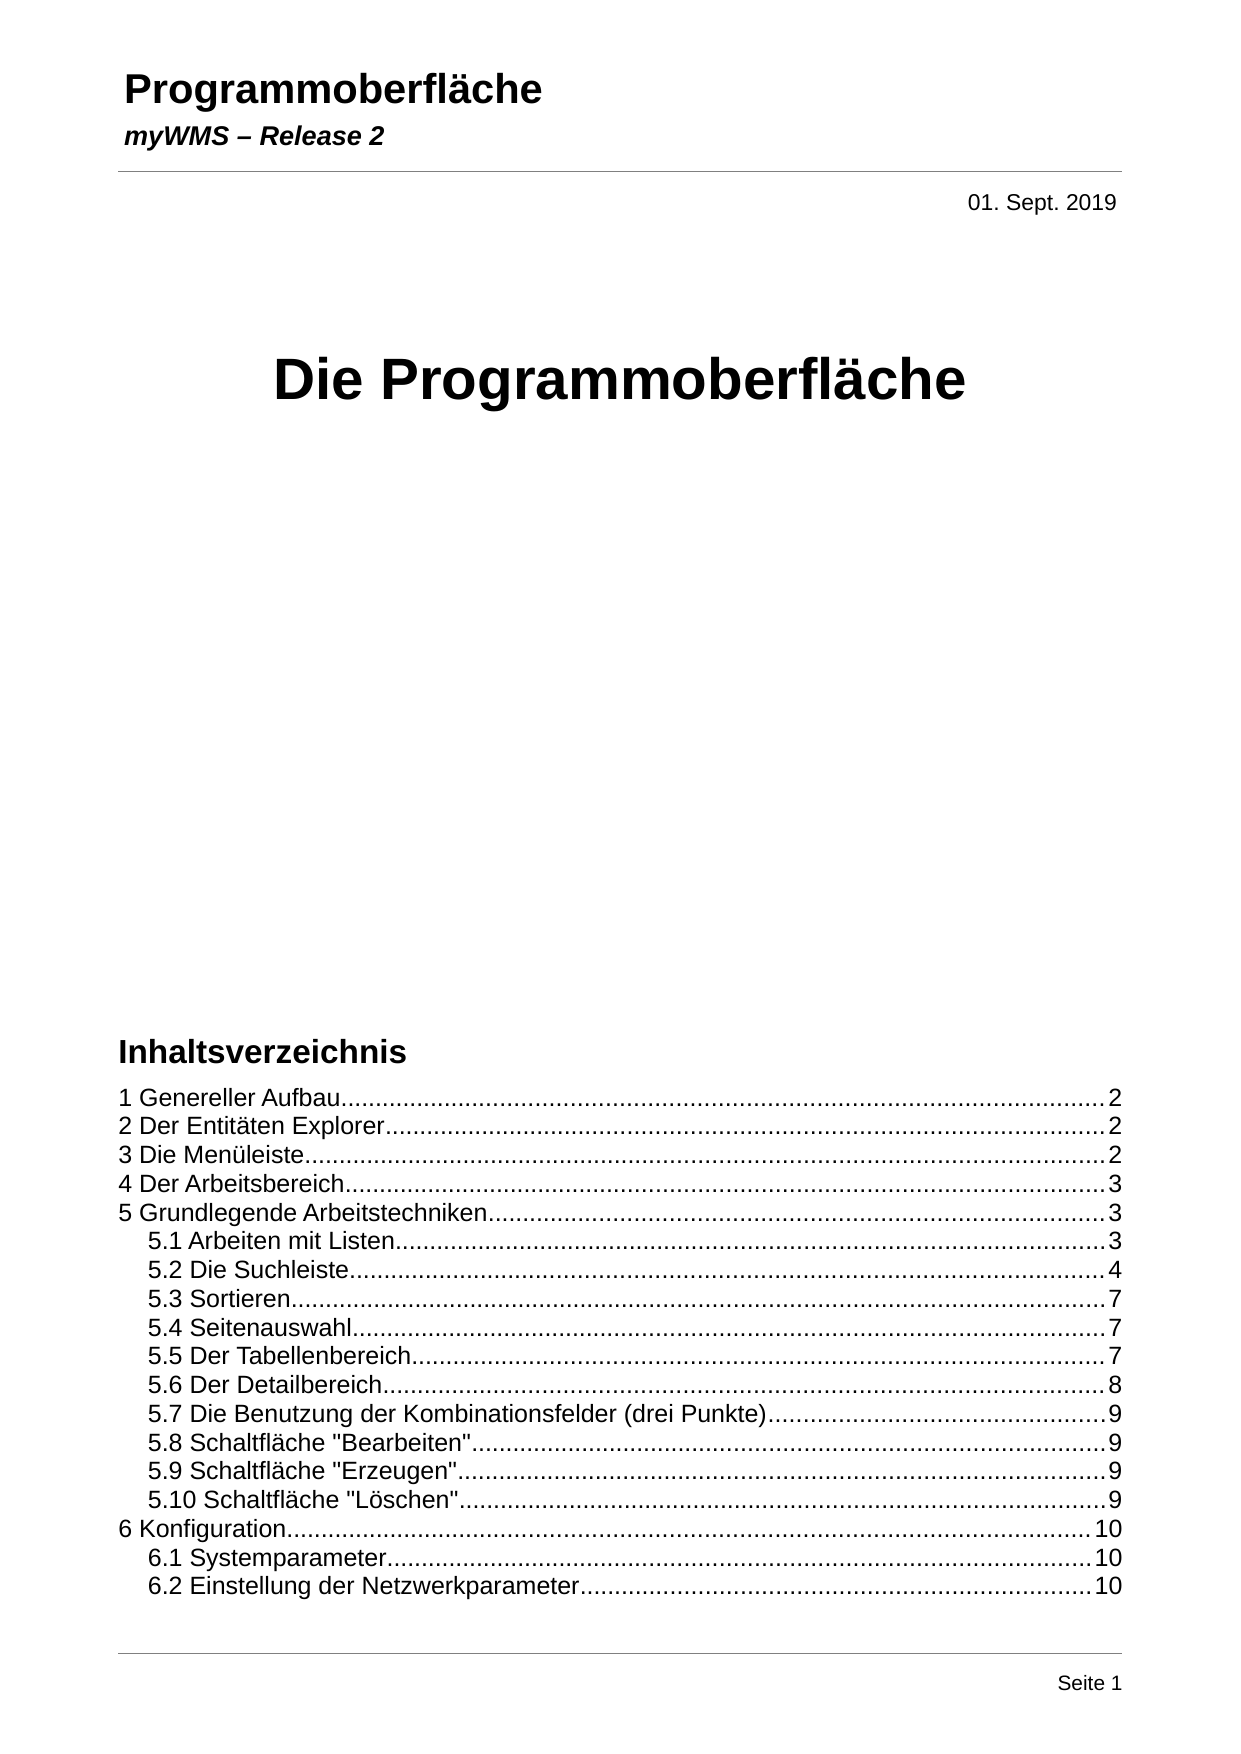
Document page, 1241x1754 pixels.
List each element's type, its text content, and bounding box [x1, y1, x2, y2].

text 4 Der Arbeitsbereich 3 [118, 1169, 1122, 1198]
text 5.7 Die Benutzung der Kombinationsfelder (drei Punkte) 9 [148, 1399, 1122, 1428]
text 5.6 Der Detailbereich 8 [148, 1370, 1122, 1399]
text 5.1 Arbeiten mit Listen 3 [148, 1226, 1122, 1255]
text 6 Konfiguration 10 [118, 1514, 1122, 1543]
text 5 Grundlegende Arbeitstechniken 3 [118, 1198, 1122, 1226]
text 5.4 Seitenauswahl 7 [148, 1313, 1122, 1341]
text 5.8 Schaltfläche "Bearbeiten" 9 [148, 1428, 1122, 1456]
title Die Programmoberfläche [118, 345, 1122, 412]
text 6.2 Einstellung der Netzwerkparameter 10 [148, 1571, 1122, 1600]
text 5.5 Der Tabellenbereich 7 [148, 1341, 1122, 1370]
text 5.2 Die Suchleiste 4 [148, 1255, 1122, 1284]
text 3 Die Menüleiste 2 [118, 1140, 1122, 1169]
table_header 01. Sept. 2019 [791, 189, 1123, 230]
text 6.1 Systemparameter 10 [148, 1543, 1122, 1571]
text 5.9 Schaltfläche "Erzeugen" 9 [148, 1456, 1122, 1485]
table_header [118, 189, 791, 230]
text 2 Der Entitäten Explorer 2 [118, 1111, 1122, 1140]
text 1 Genereller Aufbau 2 [118, 1083, 1122, 1111]
text 5.10 Schaltfläche "Löschen" 9 [148, 1485, 1122, 1514]
text 5.3 Sortieren 7 [148, 1284, 1122, 1313]
subtitle Inhaltsverzeichnis [118, 1032, 1122, 1070]
